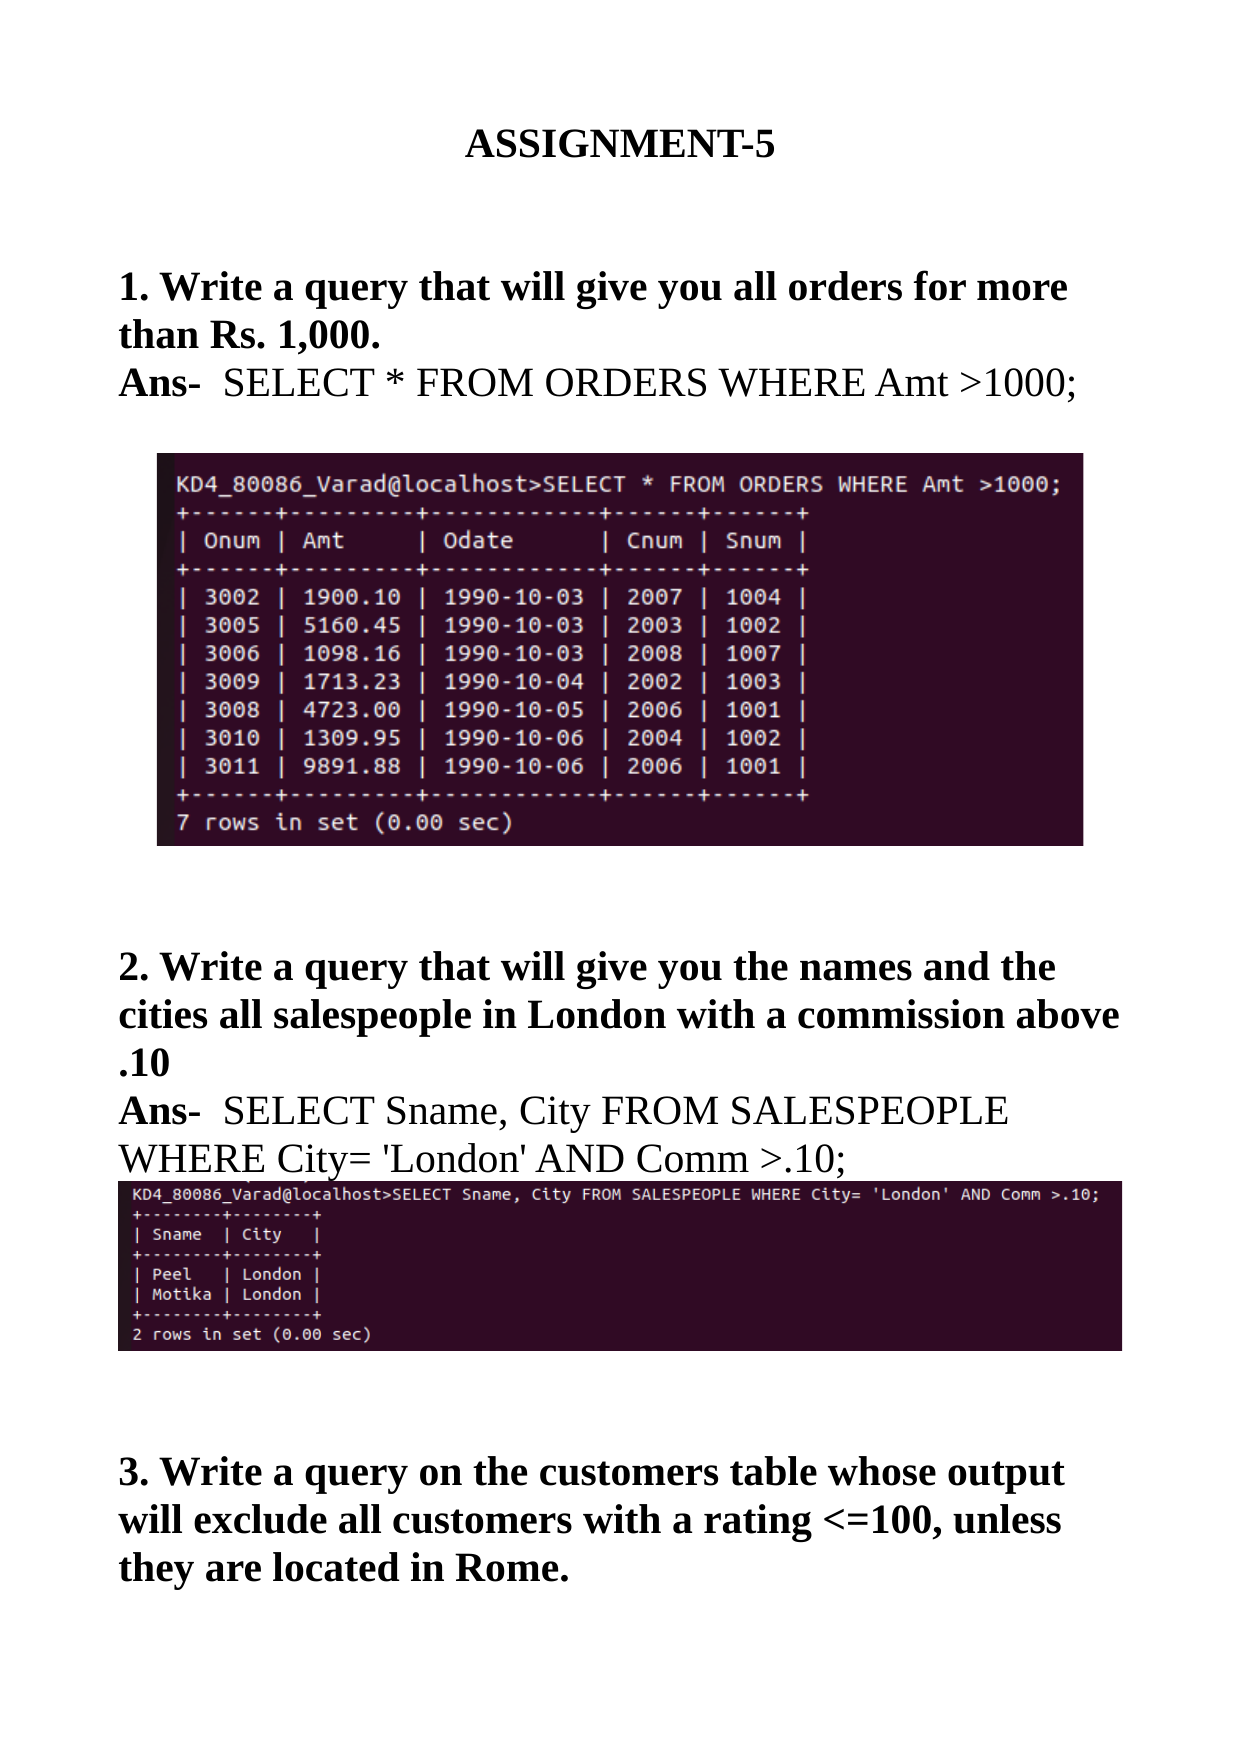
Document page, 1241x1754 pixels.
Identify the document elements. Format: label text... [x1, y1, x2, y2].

text Ans- SELECT Sname, City FROM SALESPEOPLE WHERE City= 'London' AND Comm >.10; [118, 1085, 1122, 1181]
picture [118, 1181, 1123, 1351]
text 1. Write a query that will give you all orders for more than Rs. 1,000. [118, 262, 1122, 358]
text Ans- SELECT * FROM ORDERS WHERE Amt >1000; [118, 358, 1122, 406]
text 2. Write a query that will give you the names and the cities all salespeople in London with a commission above .10 [118, 942, 1122, 1085]
text ASSIGNMENT-5 [118, 118, 1122, 166]
picture [156, 453, 1084, 846]
text 3. Write a query on the customers table whose output will exclude all customers with a rating <=100, unless they are located in Rome. [118, 1351, 1122, 1590]
